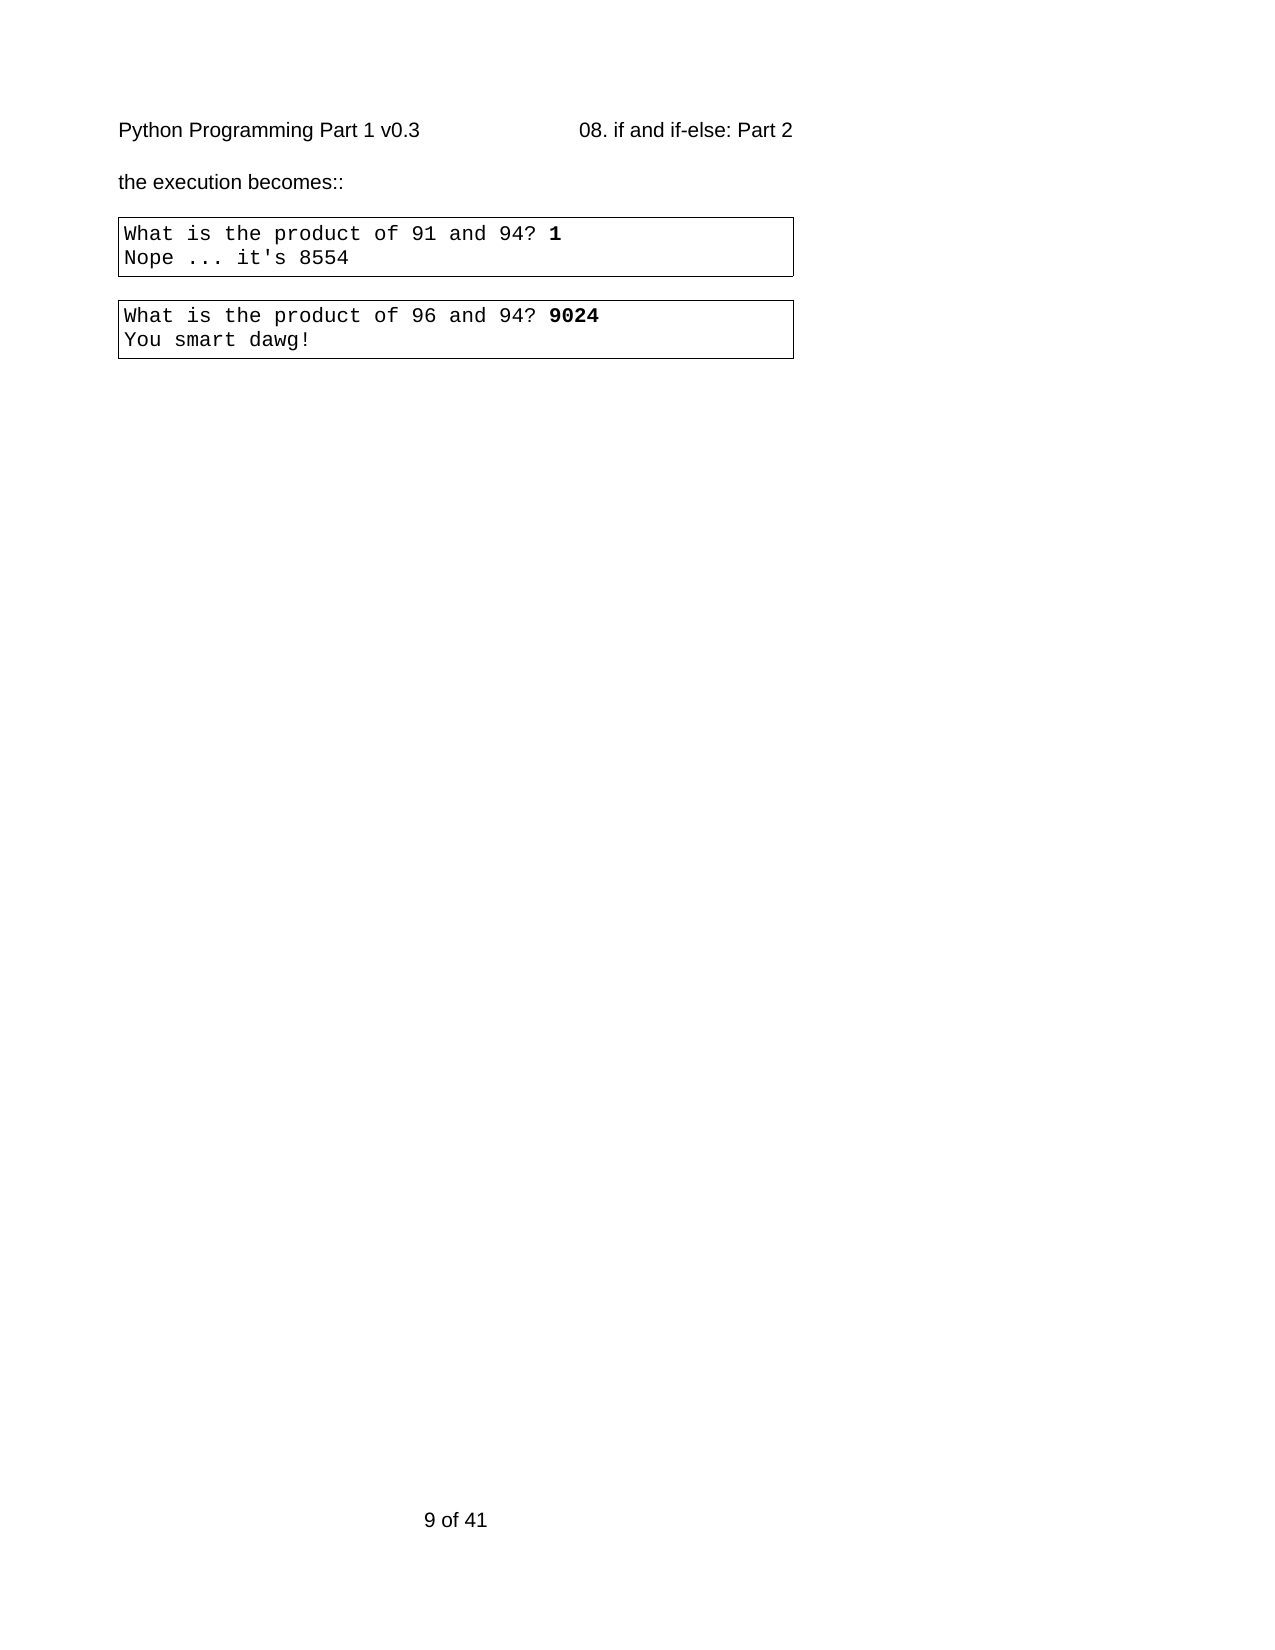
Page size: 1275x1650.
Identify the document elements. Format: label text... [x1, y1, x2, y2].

text the execution becomes:: [118, 171, 793, 194]
table_header What is the product of 91 and 94? 1 Nope ... it's 8554 [119, 218, 793, 276]
table_header What is the product of 96 and 94? 9024 You smart dawg! [119, 301, 793, 358]
